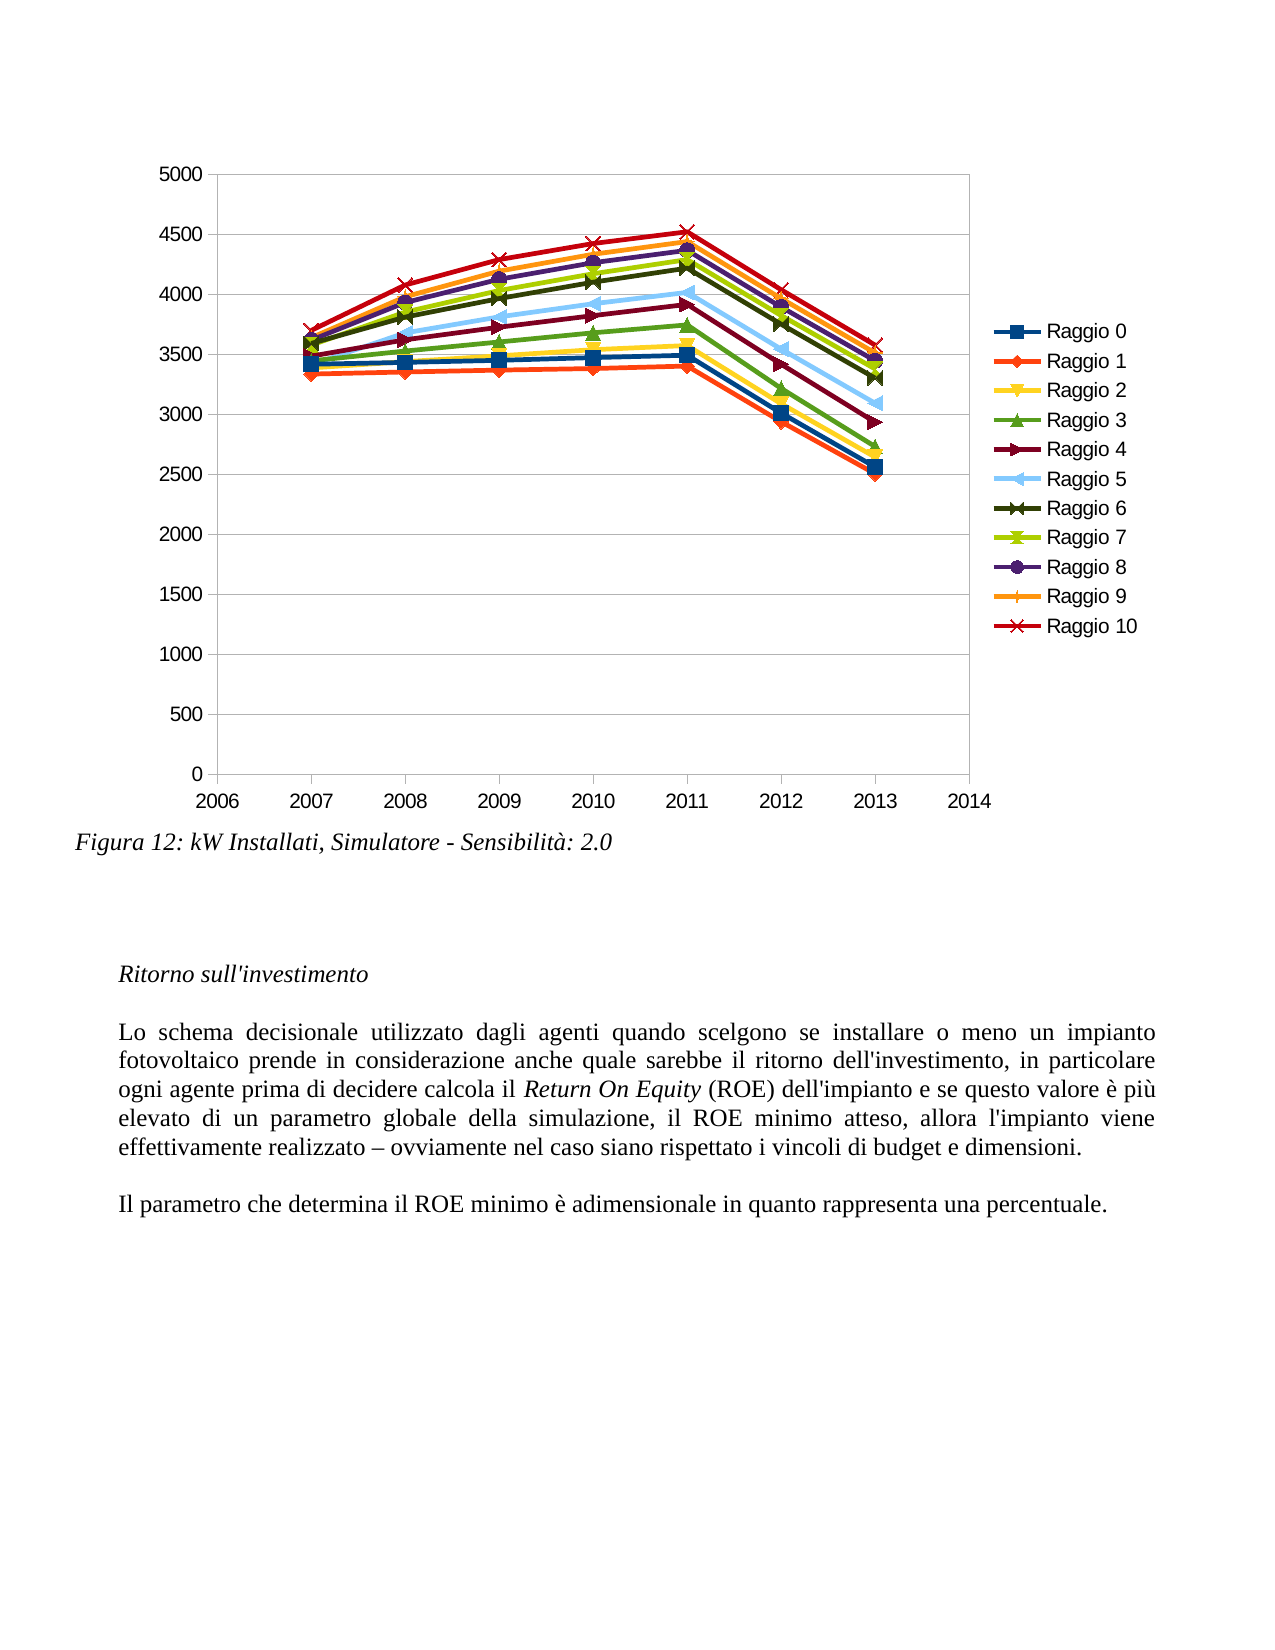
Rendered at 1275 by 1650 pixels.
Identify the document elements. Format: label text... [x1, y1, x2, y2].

text Il parametro che determina il ROE minimo è adimensionale in quanto rappresenta una percentuale. [118, 1189, 1157, 1218]
text Ritorno sull'investimento [118, 959, 1157, 988]
text Lo schema decisionale utilizzato dagli agenti quando scelgono se installare o meno un impianto fotovoltaico prende in considerazione anche quale sarebbe il ritorno dell'investimento, in particolare ogni agente prima di decidere calcola il Return On Equity (ROE) dell'impianto e se questo valore è più elevato di un parametro globale della simulazione, il ROE minimo atteso, allora l'impianto viene effettivamente realizzato – ovviamente nel caso siano rispettato i vincoli di budget e dimensioni. [118, 1017, 1157, 1161]
text Figura 12: kW Installati, Simulatore - Sensibilità: 2.0 [75, 131, 1200, 856]
